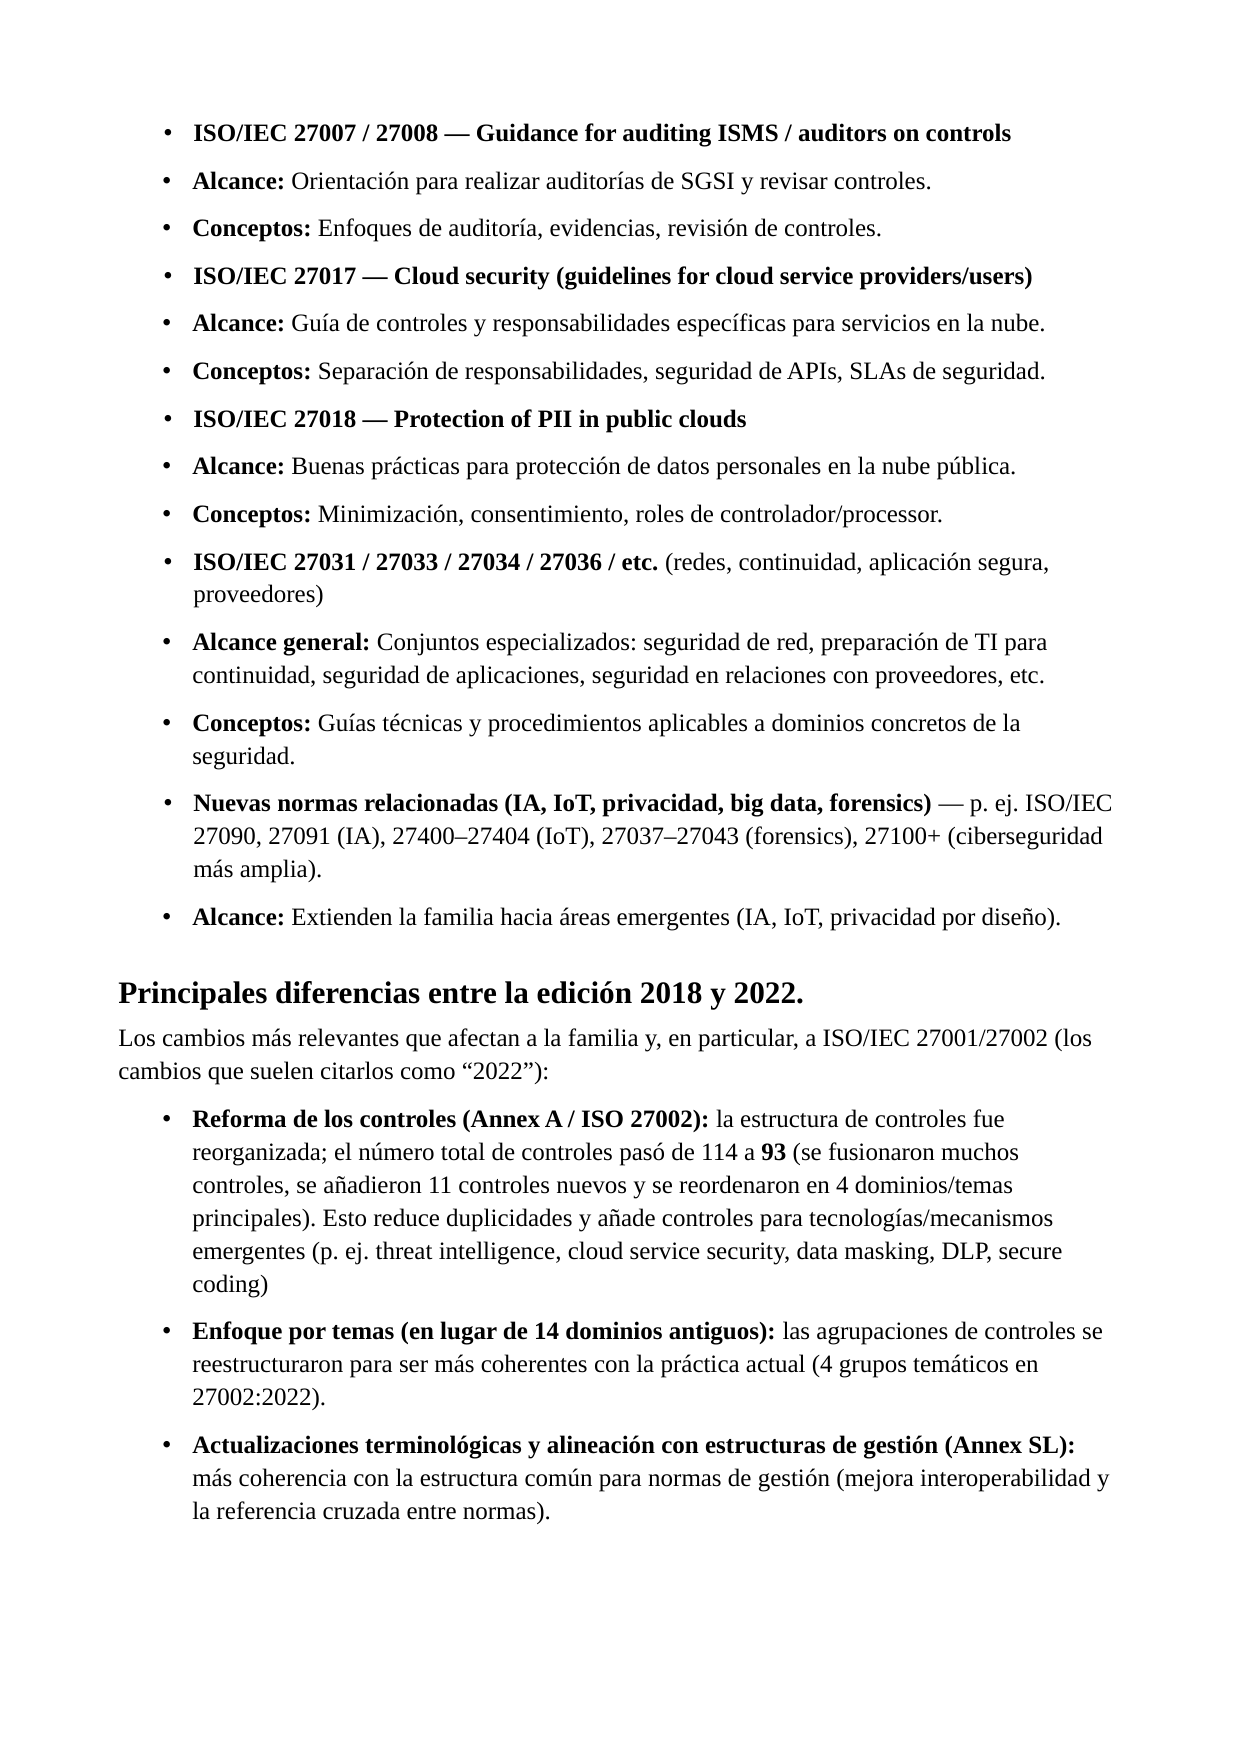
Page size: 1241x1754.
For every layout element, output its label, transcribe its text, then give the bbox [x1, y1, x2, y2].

text Los cambios más relevantes que afectan a la familia y, en particular, a ISO/IEC 27001/27002 (los cambios que suelen citarlos como “2022”): [118, 1023, 1122, 1085]
list Conceptos: Guías técnicas y procedimientos aplicables a dominios concretos de la seguridad. [162, 708, 1122, 769]
list Reforma de los controles (Annex A / ISO 27002): la estructura de controles fue reorganizada; el número total de controles pasó de 114 a 93 (se fusionaron muchos controles, se añadieron 11 controles nuevos y se reordenaron en 4 dominios/temas principales). Esto reduce duplicidades y añade controles para tecnologías/mecanismos emergentes (p. ej. threat intelligence, cloud service security, data masking, DLP, secure coding) [162, 1104, 1122, 1298]
list Actualizaciones terminológicas y alineación con estructuras de gestión (Annex SL): más coherencia con la estructura común para normas de gestión (mejora interoperabilidad y la referencia cruzada entre normas). [162, 1430, 1122, 1525]
list Conceptos: Enfoques de auditoría, evidencias, revisión de controles. [162, 213, 1122, 242]
list ISO/IEC 27007 / 27008 — Guidance for auditing ISMS / auditors on controls [164, 118, 1122, 147]
list Alcance general: Conjuntos especializados: seguridad de red, preparación de TI para continuidad, seguridad de aplicaciones, seguridad en relaciones con proveedores, etc. [162, 627, 1122, 689]
list Enfoque por temas (en lugar de 14 dominios antiguos): las agrupaciones de controles se reestructuraron para ser más coherentes con la práctica actual (4 grupos temáticos en 27002:2022). [162, 1316, 1122, 1411]
list ISO/IEC 27018 — Protection of PII in public clouds [164, 404, 1122, 432]
list Conceptos: Minimización, consentimiento, roles de controlador/processor. [162, 499, 1122, 528]
list Alcance: Orientación para realizar auditorías de SGSI y revisar controles. [162, 166, 1122, 194]
subtitle Principales diferencias entre la edición 2018 y 2022. [118, 975, 1122, 1011]
list ISO/IEC 27031 / 27033 / 27034 / 27036 / etc. (redes, continuidad, aplicación segura, proveedores) [164, 547, 1122, 608]
list Conceptos: Separación de responsabilidades, seguridad de APIs, SLAs de seguridad. [162, 356, 1122, 385]
list Alcance: Extienden la familia hacia áreas emergentes (IA, IoT, privacidad por diseño). [162, 902, 1122, 931]
list ISO/IEC 27017 — Cloud security (guidelines for cloud service providers/users) [164, 261, 1122, 290]
list Alcance: Guía de controles y responsabilidades específicas para servicios en la nube. [162, 308, 1122, 337]
list Alcance: Buenas prácticas para protección de datos personales en la nube pública. [162, 451, 1122, 480]
list Nuevas normas relacionadas (IA, IoT, privacidad, big data, forensics) — p. ej. ISO/IEC 27090, 27091 (IA), 27400–27404 (IoT), 27037–27043 (forensics), 27100+ (ciberseguridad más amplia). [164, 788, 1122, 883]
